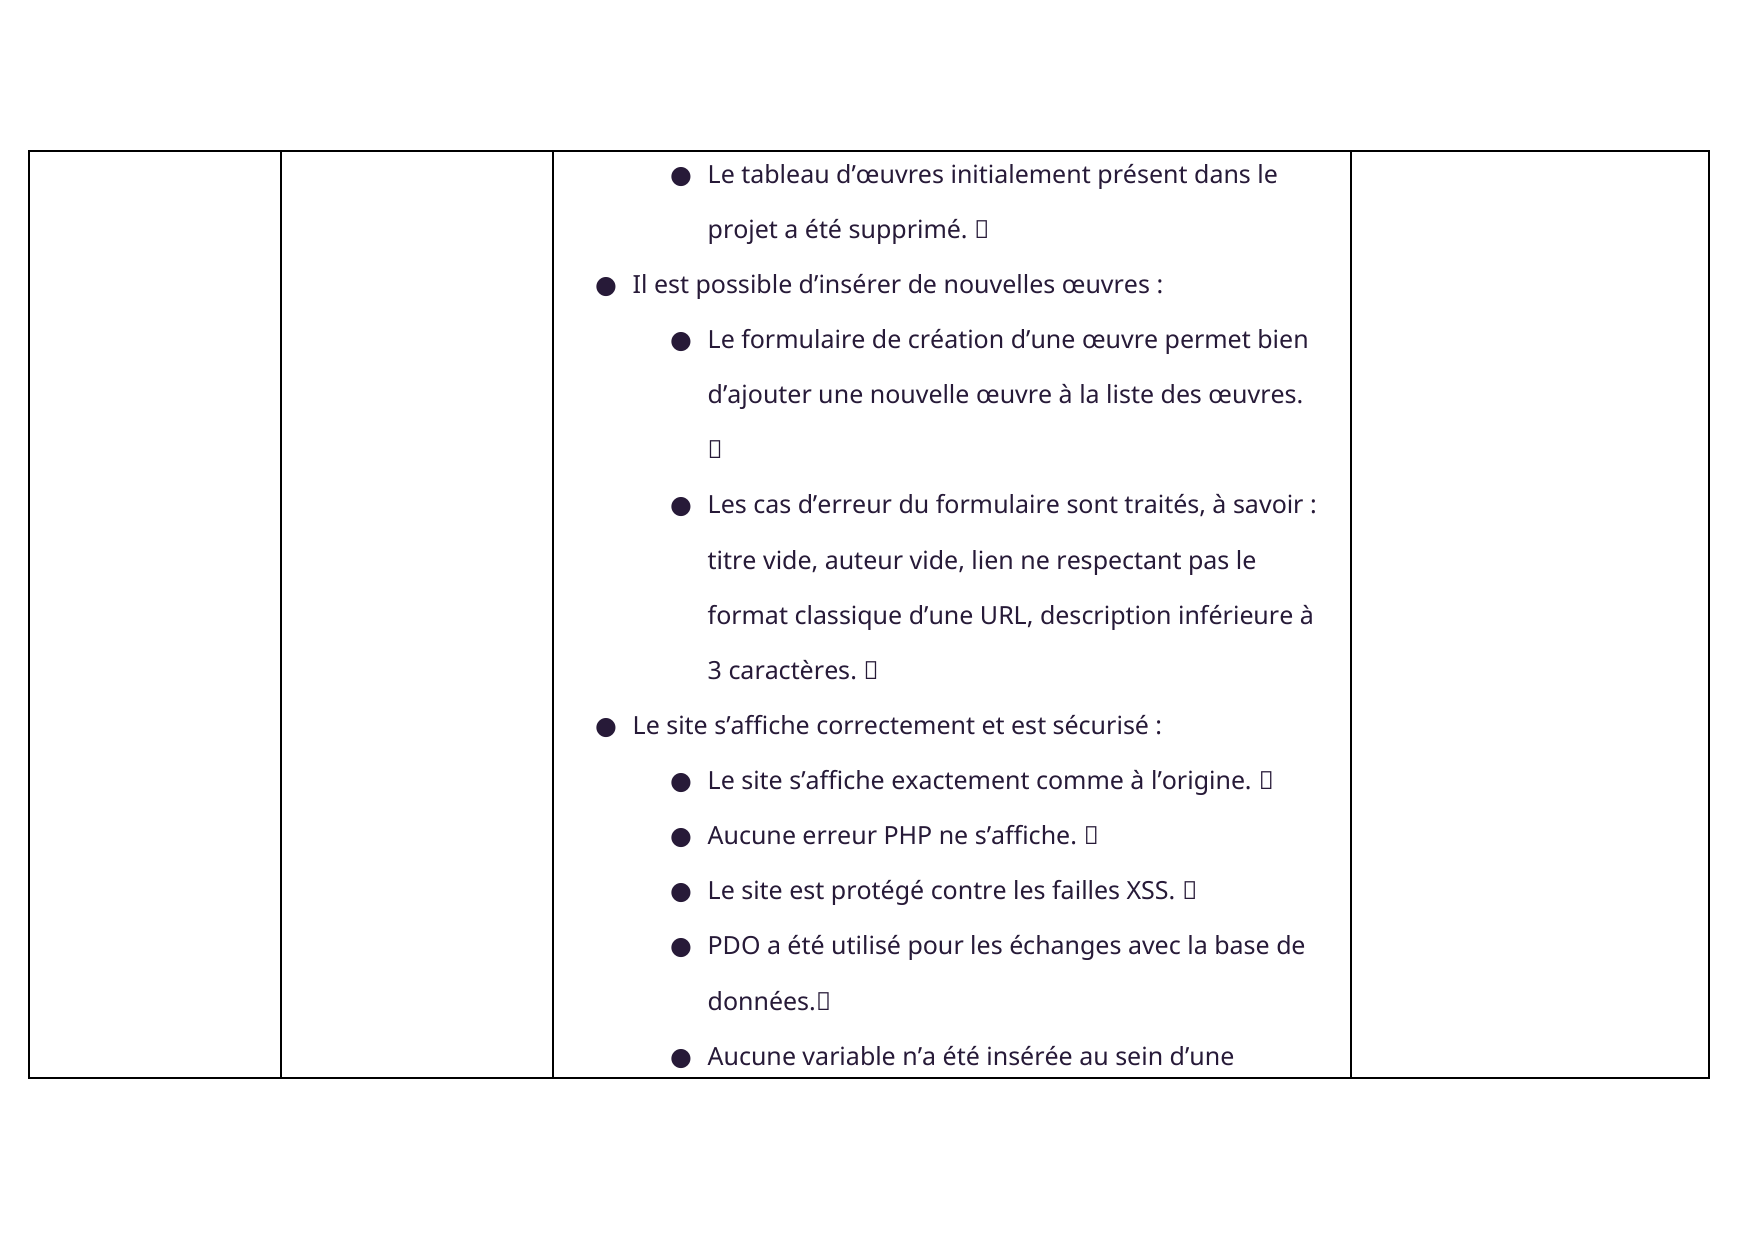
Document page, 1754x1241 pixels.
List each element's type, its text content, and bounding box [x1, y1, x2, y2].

table_cell [30, 152, 280, 1077]
table_cell [1352, 152, 1708, 1077]
table_cell [282, 152, 552, 1077]
table_cell La base de données est correcte : Une table « oeuvres » a été créée avec les colonnes suivantes : titre, description, lien vers l’image, auteur.  Les 15 œuvres sont insérées en base de données.  Le site récupère les œuvres en base de données : Les œuvres de la page d’accueil sont récupérées en base de données.  La page de détail d’une œuvre récupère l’œuvre en question en base de données (sans récupérer la liste complète des œuvres).  Un message d’erreur est affiché ou une redirection vers la page d’accueil se produit en cas d’accès à une œuvre inexistante en base de données.  Le tableau d’œuvres initialement présent dans le projet a été supprimé.  Il est possible d’insérer de nouvelles œuvres : Le formulaire de création d’une œuvre permet bien d’ajouter une nouvelle œuvre à la liste des œuvres.  Les cas d’erreur du formulaire sont traités, à savoir : titre vide, auteur vide, lien ne respectant pas le format classique d’une URL, description inférieure à 3 caractères.  Le site s’affiche correctement et est sécurisé : Le site s’affiche exactement comme à l’origine.  Aucune erreur PHP ne s’affiche.  Le site est protégé contre les failles XSS.  PDO a été utilisé pour les échanges avec la base de données. Aucune variable n’a été insérée au sein d’une requête sans passer par une requête préparée.  Je suis capable d’expliquer les notions clés liées à l’activité : PHPMyAdmin et comment l’utiliser.  L’exécution de requête SQL avec PDO.  L’intérêt des requêtes préparées.  [554, 152, 1350, 1077]
